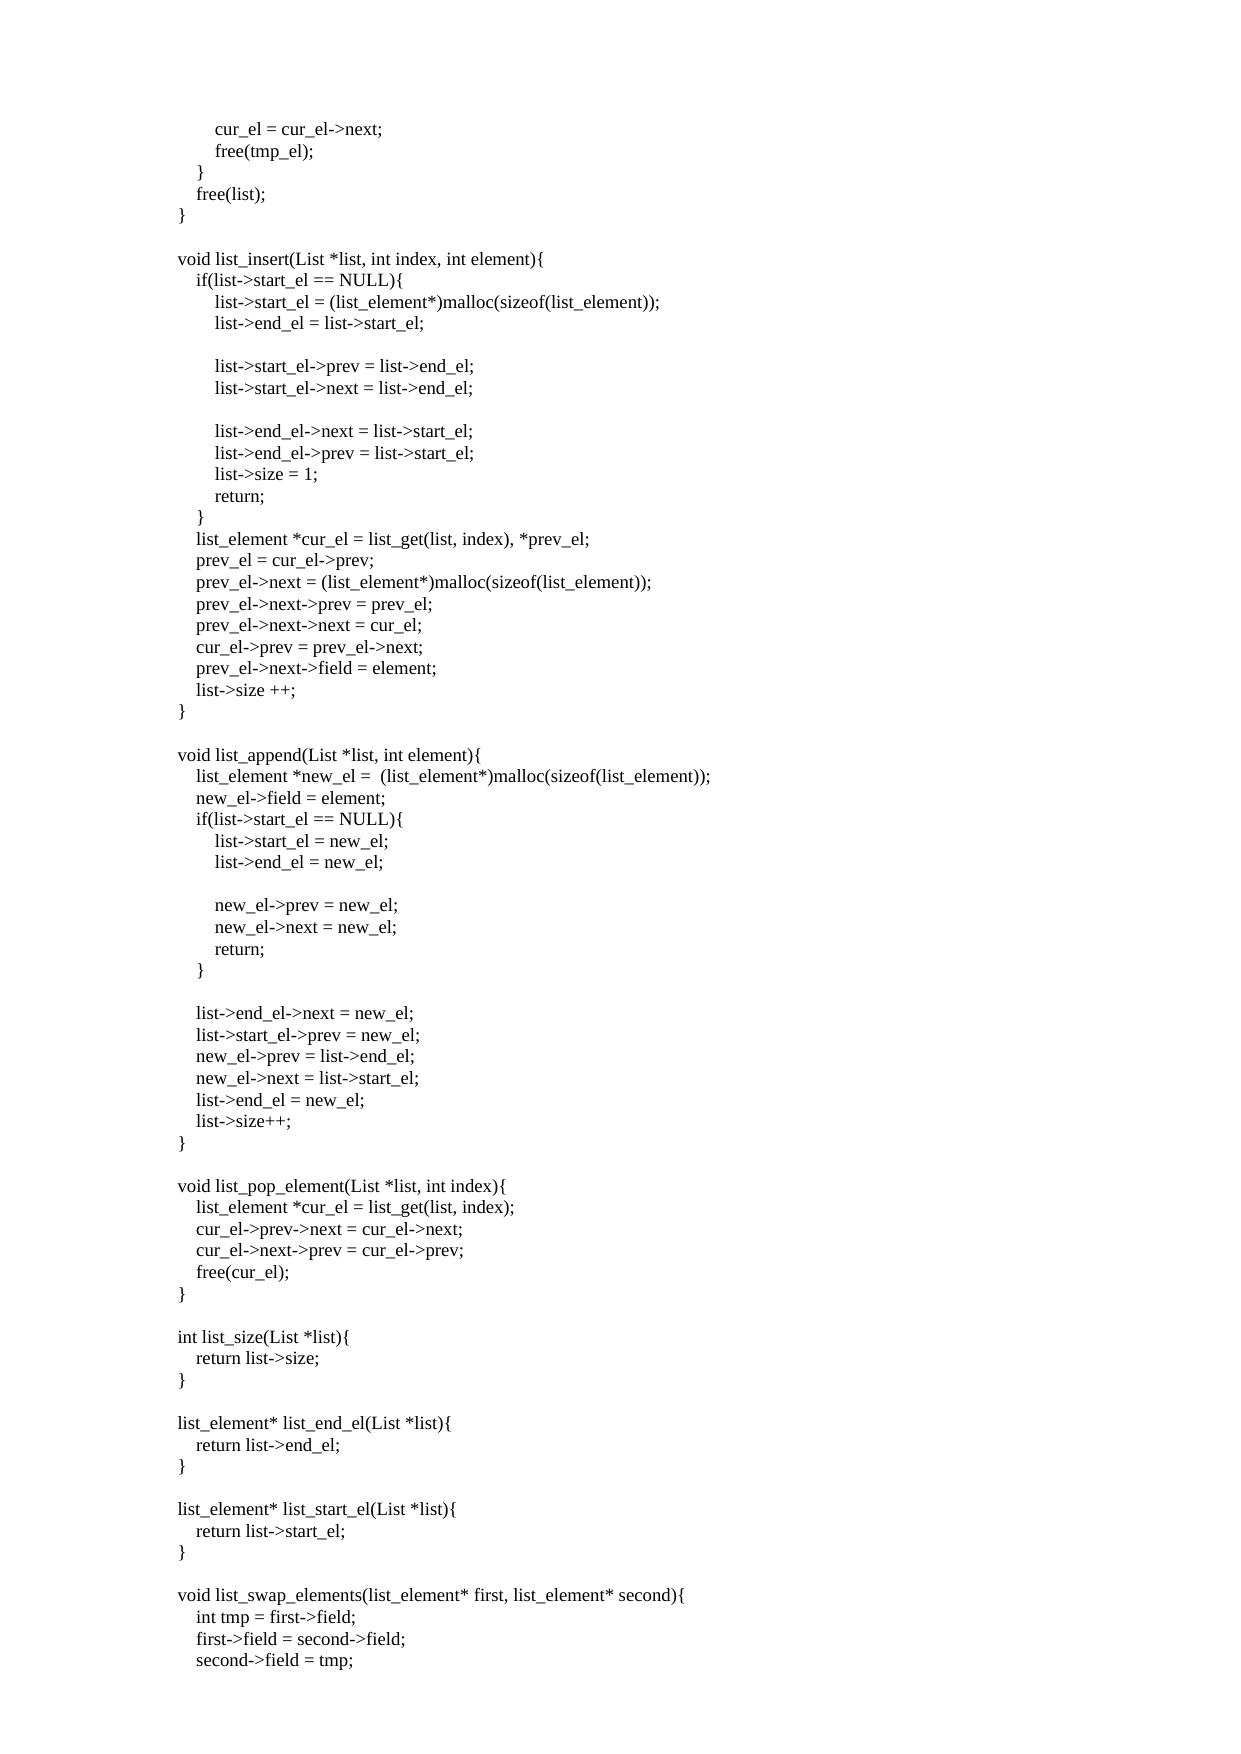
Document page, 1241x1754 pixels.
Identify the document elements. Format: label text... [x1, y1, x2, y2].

text return list->end_el; [177, 1433, 1152, 1455]
text } [177, 1541, 1152, 1563]
text new_el->next = list->start_el; [177, 1067, 1152, 1088]
text } [177, 506, 1152, 528]
text } [177, 1282, 1152, 1304]
text list_element *new_el = (list_element*)malloc(sizeof(list_element)); [177, 765, 1152, 787]
text new_el->field = element; [177, 787, 1152, 808]
text list->end_el = new_el; [177, 1088, 1152, 1110]
text list->end_el->prev = list->start_el; [177, 442, 1152, 463]
text } [177, 959, 1152, 981]
text if(list->start_el == NULL){ [177, 269, 1152, 291]
text list->end_el->next = new_el; [177, 1002, 1152, 1024]
text free(cur_el); [177, 1261, 1152, 1282]
text new_el->prev = list->end_el; [177, 1045, 1152, 1067]
text new_el->prev = new_el; [177, 894, 1152, 916]
text list_element *cur_el = list_get(list, index); [177, 1196, 1152, 1218]
text list->start_el->next = list->end_el; [177, 377, 1152, 398]
text void list_pop_element(List *list, int index){ [177, 1175, 1152, 1196]
text } [177, 1455, 1152, 1477]
text } [177, 204, 1152, 226]
text cur_el->next->prev = cur_el->prev; [177, 1239, 1152, 1261]
text } [177, 161, 1152, 183]
text list->start_el = new_el; [177, 830, 1152, 851]
text void list_insert(List *list, int index, int element){ [177, 247, 1152, 269]
text cur_el->prev->next = cur_el->next; [177, 1218, 1152, 1239]
text return; [177, 485, 1152, 506]
text } [177, 1369, 1152, 1390]
text list_element* list_start_el(List *list){ [177, 1498, 1152, 1520]
text return; [177, 937, 1152, 959]
text int tmp = first->field; [177, 1606, 1152, 1627]
text } [177, 700, 1152, 722]
text prev_el->next = (list_element*)malloc(sizeof(list_element)); [177, 571, 1152, 592]
text return list->size; [177, 1347, 1152, 1369]
text prev_el = cur_el->prev; [177, 549, 1152, 571]
text prev_el->next->next = cur_el; [177, 614, 1152, 636]
text cur_el->prev = prev_el->next; [177, 636, 1152, 657]
text list->end_el = list->start_el; [177, 312, 1152, 334]
text int list_size(List *list){ [177, 1326, 1152, 1347]
text new_el->next = new_el; [177, 916, 1152, 937]
text list->end_el = new_el; [177, 851, 1152, 873]
text free(list); [177, 183, 1152, 204]
text prev_el->next->prev = prev_el; [177, 592, 1152, 614]
text return list->start_el; [177, 1520, 1152, 1541]
text list_element* list_end_el(List *list){ [177, 1412, 1152, 1433]
text list->start_el = (list_element*)malloc(sizeof(list_element)); [177, 291, 1152, 312]
text if(list->start_el == NULL){ [177, 808, 1152, 830]
text list->start_el->prev = list->end_el; [177, 355, 1152, 377]
text list->start_el->prev = new_el; [177, 1024, 1152, 1045]
text } [177, 1132, 1152, 1153]
text list_element *cur_el = list_get(list, index), *prev_el; [177, 528, 1152, 549]
text void list_append(List *list, int element){ [177, 743, 1152, 765]
text second->field = tmp; [177, 1649, 1152, 1671]
text free(tmp_el); [177, 140, 1152, 161]
text list->end_el->next = list->start_el; [177, 420, 1152, 442]
text void list_swap_elements(list_element* first, list_element* second){ [177, 1584, 1152, 1606]
text list->size ++; [177, 679, 1152, 700]
text prev_el->next->field = element; [177, 657, 1152, 679]
text list->size = 1; [177, 463, 1152, 485]
text cur_el = cur_el->next; [177, 118, 1152, 140]
text list->size++; [177, 1110, 1152, 1132]
text first->field = second->field; [177, 1627, 1152, 1649]
